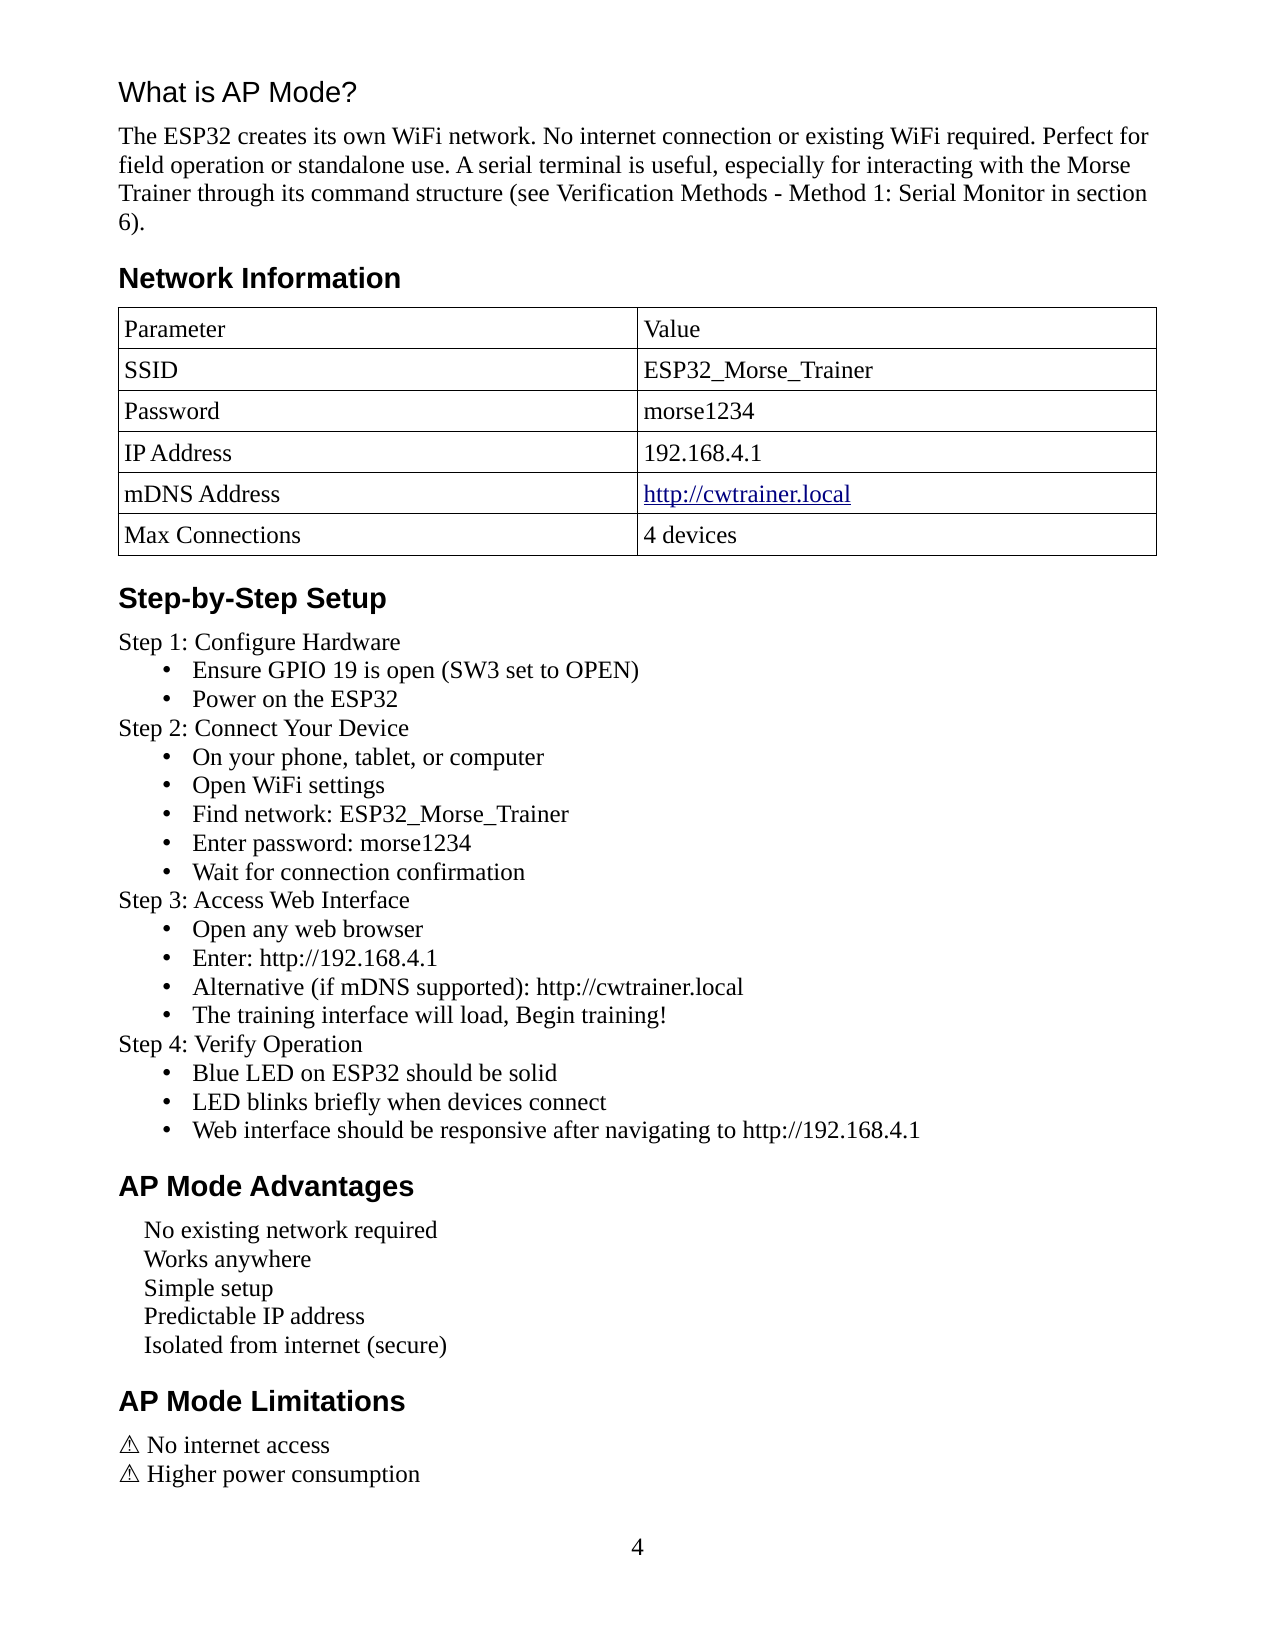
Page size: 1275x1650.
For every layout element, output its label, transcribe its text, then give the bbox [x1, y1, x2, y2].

text ✅ No existing network required ✅ Works anywhere ✅ Simple setup ✅ Predictable IP address ✅ Isolated from internet (secure) [118, 1215, 1157, 1359]
list Open any web browser [162, 914, 1157, 943]
list The training interface will load, Begin training! [162, 1000, 1157, 1029]
list Wait for connection confirmation [162, 857, 1157, 885]
list Power on the ESP32 [162, 684, 1157, 713]
text Step 2: Connect Your Device [118, 713, 1157, 742]
table_header Value [638, 308, 1156, 348]
subtitle AP Mode Limitations [118, 1384, 1157, 1417]
table_cell mDNS Address [119, 473, 637, 513]
list Find network: ESP32_Morse_Trainer [162, 799, 1157, 828]
list LED blinks briefly when devices connect [162, 1087, 1157, 1115]
table_cell IP Address [119, 432, 637, 472]
text The ESP32 creates its own WiFi network. No internet connection or existing WiFi required. Perfect for field operation or standalone use. A serial terminal is useful, especially for interacting with the Morse Trainer through its command structure (see Verification Methods - Method 1: Serial Monitor in section 6). [118, 121, 1157, 236]
table_cell SSID [119, 349, 637, 389]
list Enter: http://192.168.4.1 [162, 943, 1157, 972]
text Step 1: Configure Hardware [118, 627, 1157, 655]
list Open WiFi settings [162, 770, 1157, 799]
table_header Parameter [119, 308, 637, 348]
list On your phone, tablet, or computer [162, 742, 1157, 770]
list Web interface should be responsive after navigating to http://192.168.4.1 [162, 1115, 1157, 1144]
table_cell 192.168.4.1 [638, 432, 1156, 472]
text Step 4: Verify Operation [118, 1029, 1157, 1058]
subtitle AP Mode Advantages [118, 1169, 1157, 1203]
subtitle Network Information [118, 261, 1157, 294]
subtitle What is AP Mode? [118, 75, 1157, 108]
table_cell Password [119, 391, 637, 431]
table_cell Max Connections [119, 514, 637, 554]
list Alternative (if mDNS supported): http://cwtrainer.local [162, 972, 1157, 1000]
subtitle Step-by-Step Setup [118, 581, 1157, 614]
table_cell http://cwtrainer.local [638, 473, 1156, 513]
list Ensure GPIO 19 is open (SW3 set to OPEN) [162, 655, 1157, 684]
list Blue LED on ESP32 should be solid [162, 1058, 1157, 1087]
text ⚠️ No internet access ⚠️ Higher power consumption [118, 1430, 1157, 1487]
text Step 3: Access Web Interface [118, 885, 1157, 914]
table_cell ESP32_Morse_Trainer [638, 349, 1156, 389]
table_cell 4 devices [638, 514, 1156, 554]
table_cell morse1234 [638, 391, 1156, 431]
list Enter password: morse1234 [162, 828, 1157, 857]
